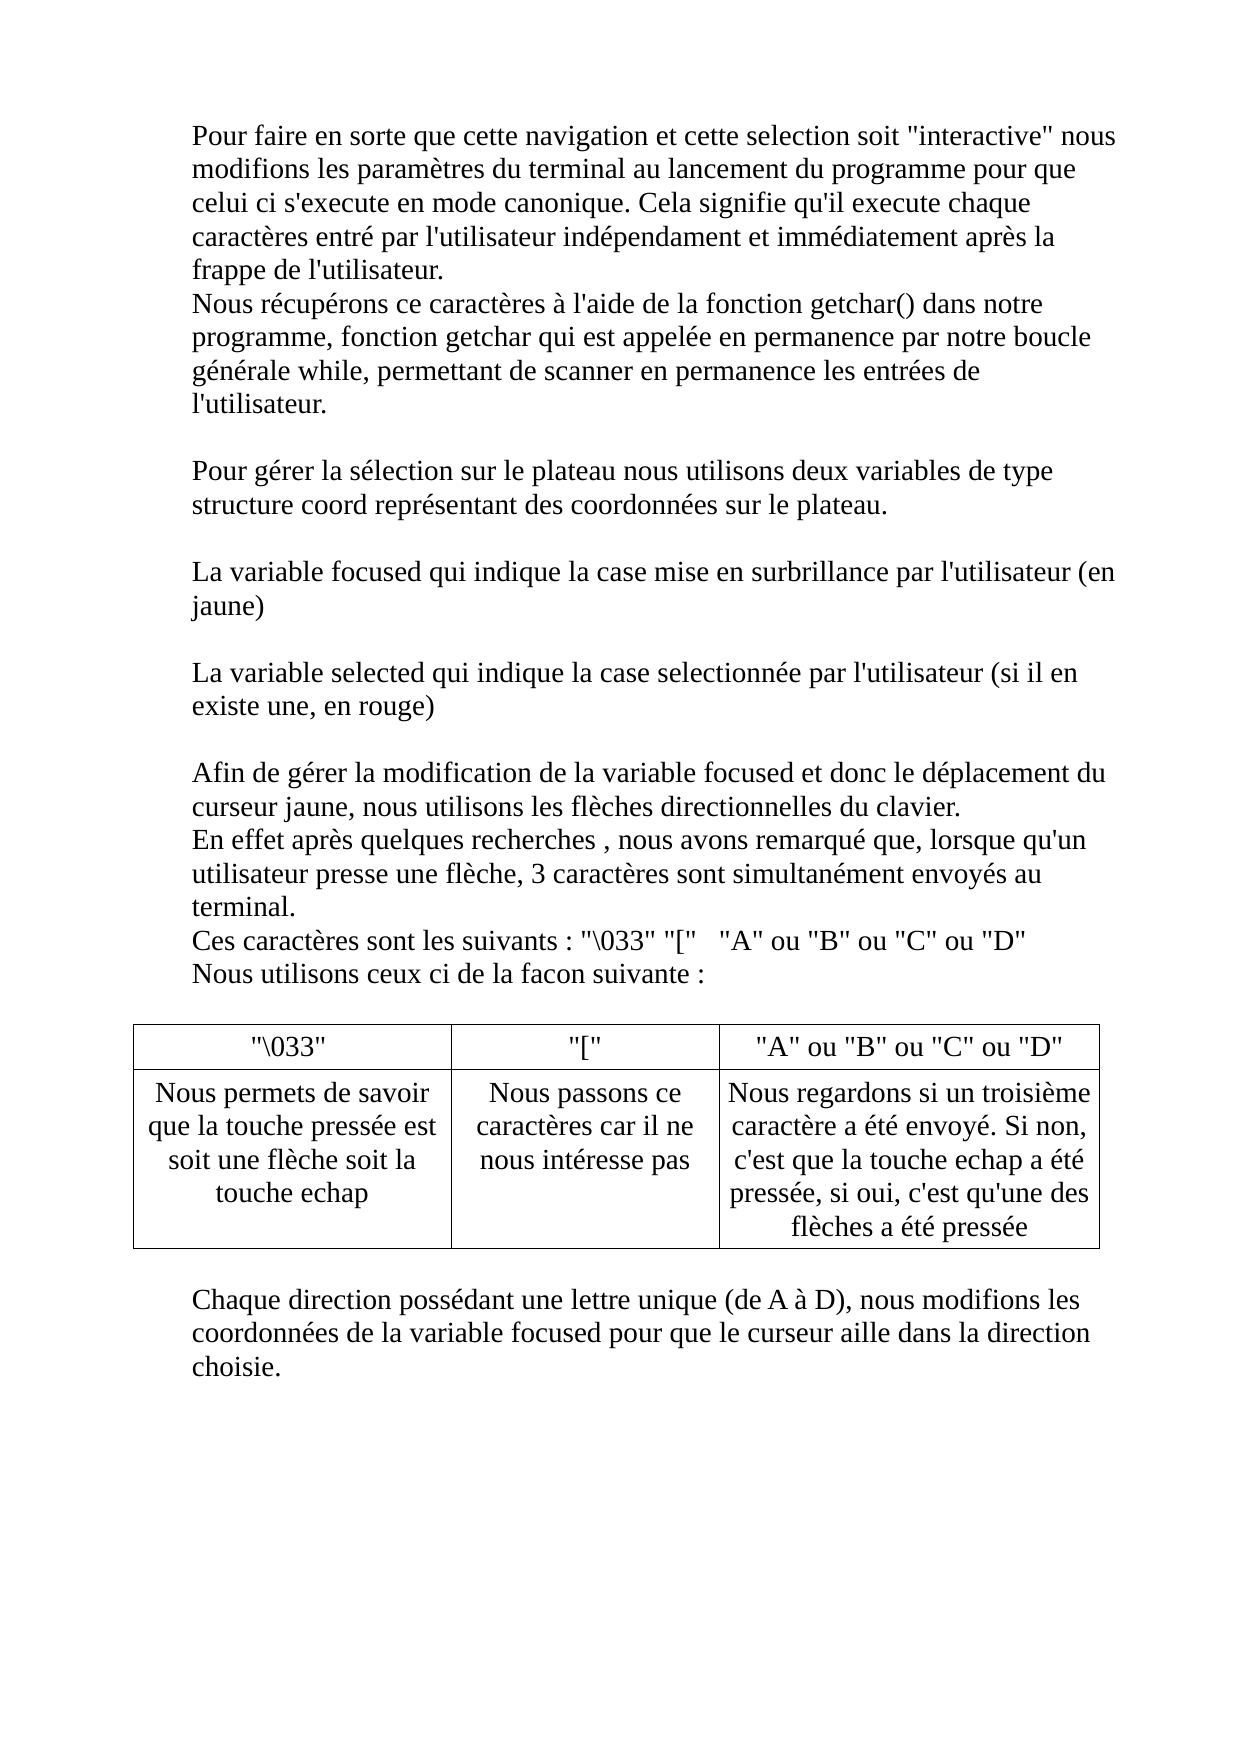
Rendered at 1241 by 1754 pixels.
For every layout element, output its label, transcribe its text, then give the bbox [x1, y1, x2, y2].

table_header "A" ou "B" ou "C" ou "D" [720, 1025, 1099, 1069]
text La variable focused qui indique la case mise en surbrillance par l'utilisateur (en jaune) [192, 554, 1122, 621]
text Afin de gérer la modification de la variable focused et donc le déplacement du curseur jaune, nous utilisons les flèches directionnelles du clavier. [192, 755, 1122, 822]
text Pour faire en sorte que cette navigation et cette selection soit "interactive" nous modifions les paramètres du terminal au lancement du programme pour que celui ci s'execute en mode canonique. Cela signifie qu'il execute chaque caractères entré par l'utilisateur indépendament et immédiatement après la frappe de l'utilisateur. [192, 118, 1122, 286]
table_header "\033" [134, 1025, 451, 1069]
table_cell Nous permets de savoir que la touche pressée est soit une flèche soit la touche echap [134, 1070, 451, 1248]
table_header "[" [452, 1025, 719, 1069]
table_cell Nous regardons si un troisième caractère a été envoyé. Si non, c'est que la touche echap a été pressée, si oui, c'est qu'une des flèches a été pressée [720, 1070, 1099, 1248]
text Ces caractères sont les suivants : "\033" "[" "A" ou "B" ou "C" ou "D" [192, 923, 1122, 957]
text En effet après quelques recherches , nous avons remarqué que, lorsque qu'un utilisateur presse une flèche, 3 caractères sont simultanément envoyés au terminal. [192, 822, 1122, 923]
text Nous récupérons ce caractères à l'aide de la fonction getchar() dans notre programme, fonction getchar qui est appelée en permanence par notre boucle générale while, permettant de scanner en permanence les entrées de l'utilisateur. [192, 286, 1122, 420]
text Chaque direction possédant une lettre unique (de A à D), nous modifions les coordonnées de la variable focused pour que le curseur aille dans la direction choisie. [192, 1282, 1122, 1382]
text La variable selected qui indique la case selectionnée par l'utilisateur (si il en existe une, en rouge) [192, 655, 1122, 722]
table_cell Nous passons ce caractères car il ne nous intéresse pas [452, 1070, 719, 1248]
text Nous utilisons ceux ci de la facon suivante : [192, 957, 1122, 990]
text Pour gérer la sélection sur le plateau nous utilisons deux variables de type structure coord représentant des coordonnées sur le plateau. [192, 453, 1122, 521]
